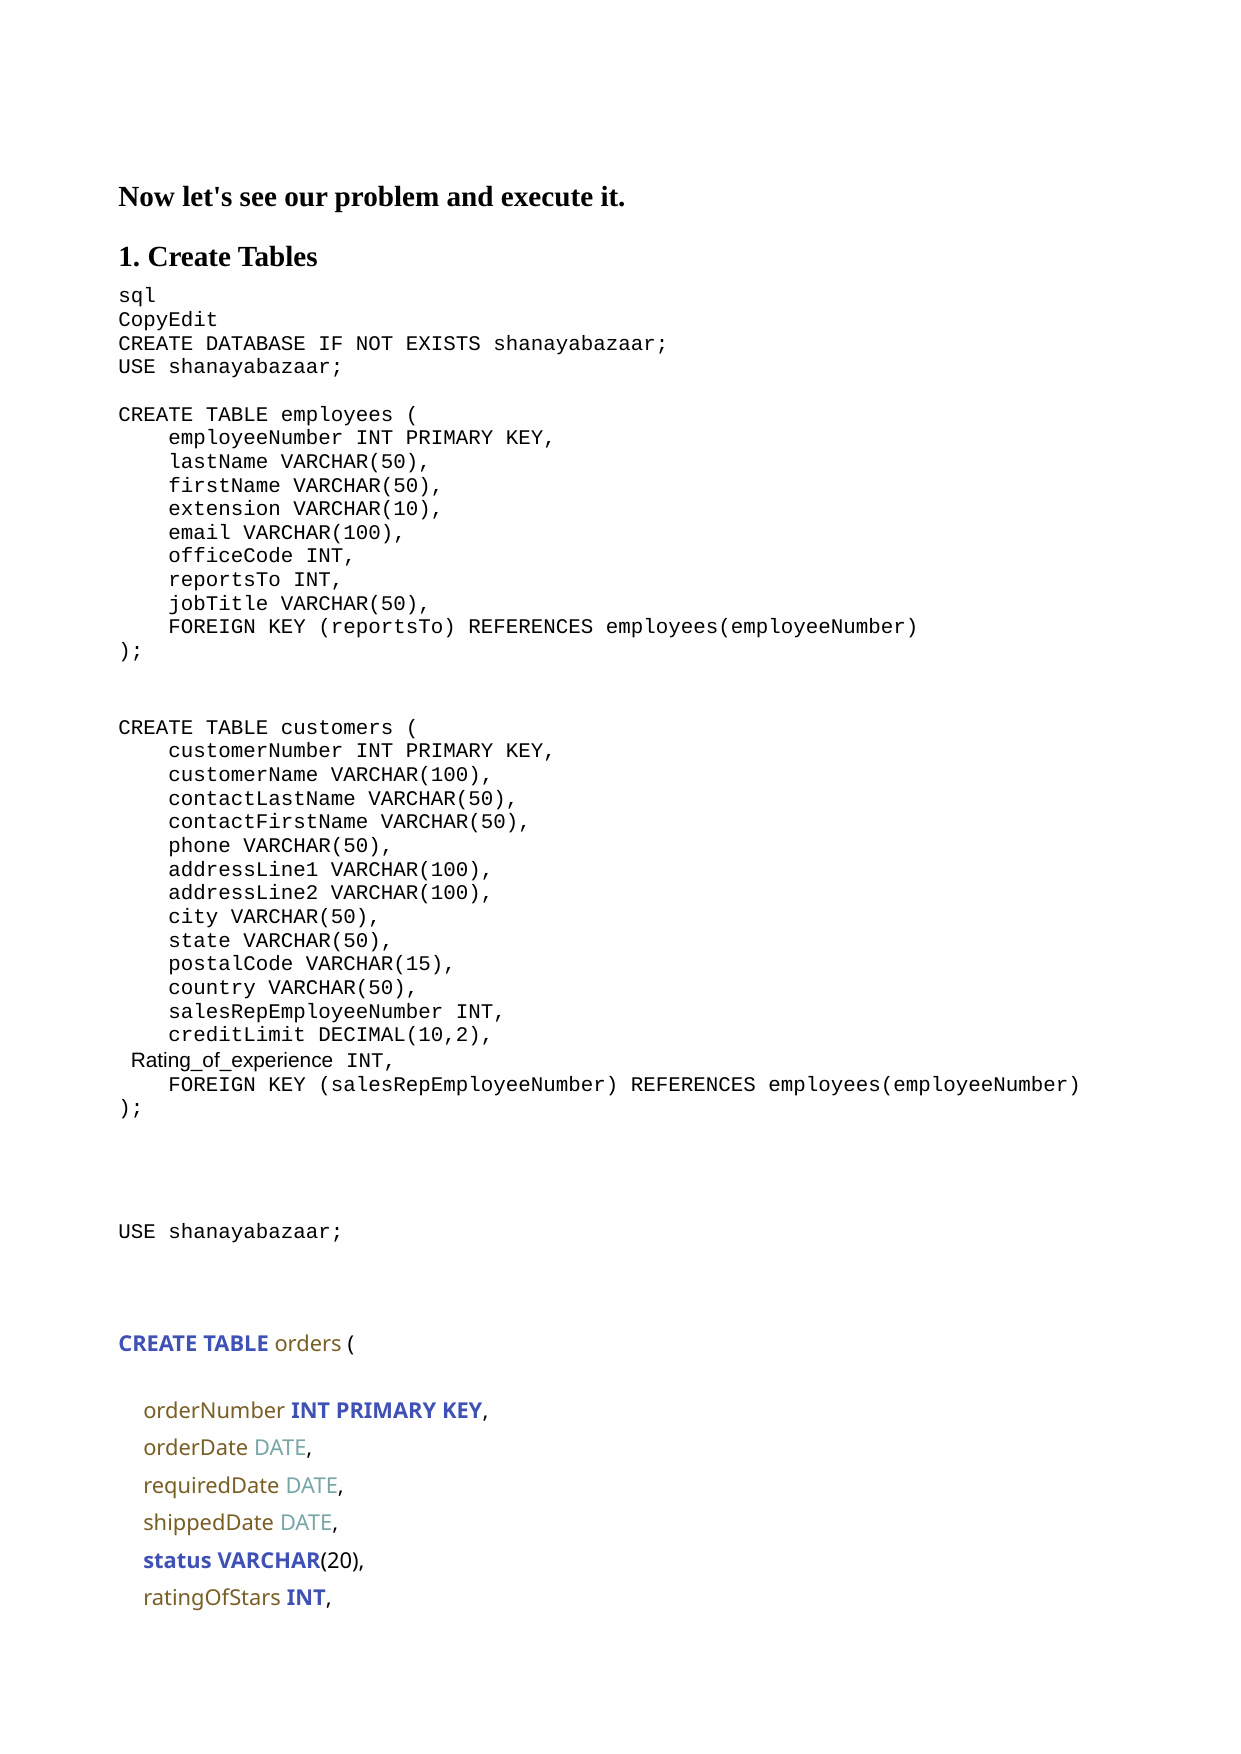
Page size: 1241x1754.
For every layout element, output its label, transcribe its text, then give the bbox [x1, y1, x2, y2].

text country VARCHAR(50), [118, 977, 1122, 1001]
text city VARCHAR(50), [118, 906, 1122, 930]
text reportsTo INT, [118, 569, 1122, 593]
text addressLine2 VARCHAR(100), [118, 882, 1122, 906]
text addressLine1 VARCHAR(100), [118, 859, 1122, 882]
text CopyEdit [118, 309, 1122, 333]
text officeCode INT, [118, 546, 1122, 569]
text phone VARCHAR(50), [118, 835, 1122, 859]
text Rating_of_experience INT, [118, 1048, 1122, 1074]
text USE shanayabazaar; [118, 1221, 1122, 1245]
subtitle 1. Create Tables [118, 239, 1122, 273]
text USE shanayabazaar; [118, 356, 1122, 380]
text orderDate DATE, [118, 1424, 1122, 1462]
text employeeNumber INT PRIMARY KEY, [118, 427, 1122, 451]
text lastName VARCHAR(50), [118, 451, 1122, 474]
text firstName VARCHAR(50), [118, 474, 1122, 498]
text state VARCHAR(50), [118, 930, 1122, 953]
text CREATE DATABASE IF NOT EXISTS shanayabazaar; [118, 333, 1122, 356]
subtitle Now let's see our problem and execute it. [118, 179, 1122, 212]
text extension VARCHAR(10), [118, 498, 1122, 522]
text jobTitle VARCHAR(50), [118, 593, 1122, 616]
text customerName VARCHAR(100), [118, 764, 1122, 788]
text status VARCHAR(20), [118, 1537, 1122, 1574]
text ratingOfStars INT, [118, 1574, 1122, 1612]
text CREATE TABLE orders ( [118, 1328, 1122, 1357]
text creditLimit DECIMAL(10,2), [118, 1024, 1122, 1048]
text CREATE TABLE customers ( [118, 717, 1122, 741]
text orderNumber INT PRIMARY KEY, [118, 1387, 1122, 1424]
text email VARCHAR(100), [118, 522, 1122, 546]
text CREATE TABLE employees ( [118, 404, 1122, 427]
text FOREIGN KEY (salesRepEmployeeNumber) REFERENCES employees(employeeNumber) [118, 1074, 1122, 1097]
text salesRepEmployeeNumber INT, [118, 1001, 1122, 1024]
text ); [118, 640, 1122, 664]
text ); [118, 1097, 1122, 1121]
text customerNumber INT PRIMARY KEY, [118, 741, 1122, 764]
text FOREIGN KEY (reportsTo) REFERENCES employees(employeeNumber) [118, 616, 1122, 640]
text sql [118, 285, 1122, 309]
text contactLastName VARCHAR(50), [118, 788, 1122, 811]
text contactFirstName VARCHAR(50), [118, 811, 1122, 835]
text shippedDate DATE, [118, 1499, 1122, 1537]
text requiredDate DATE, [118, 1462, 1122, 1499]
text postalCode VARCHAR(15), [118, 953, 1122, 977]
